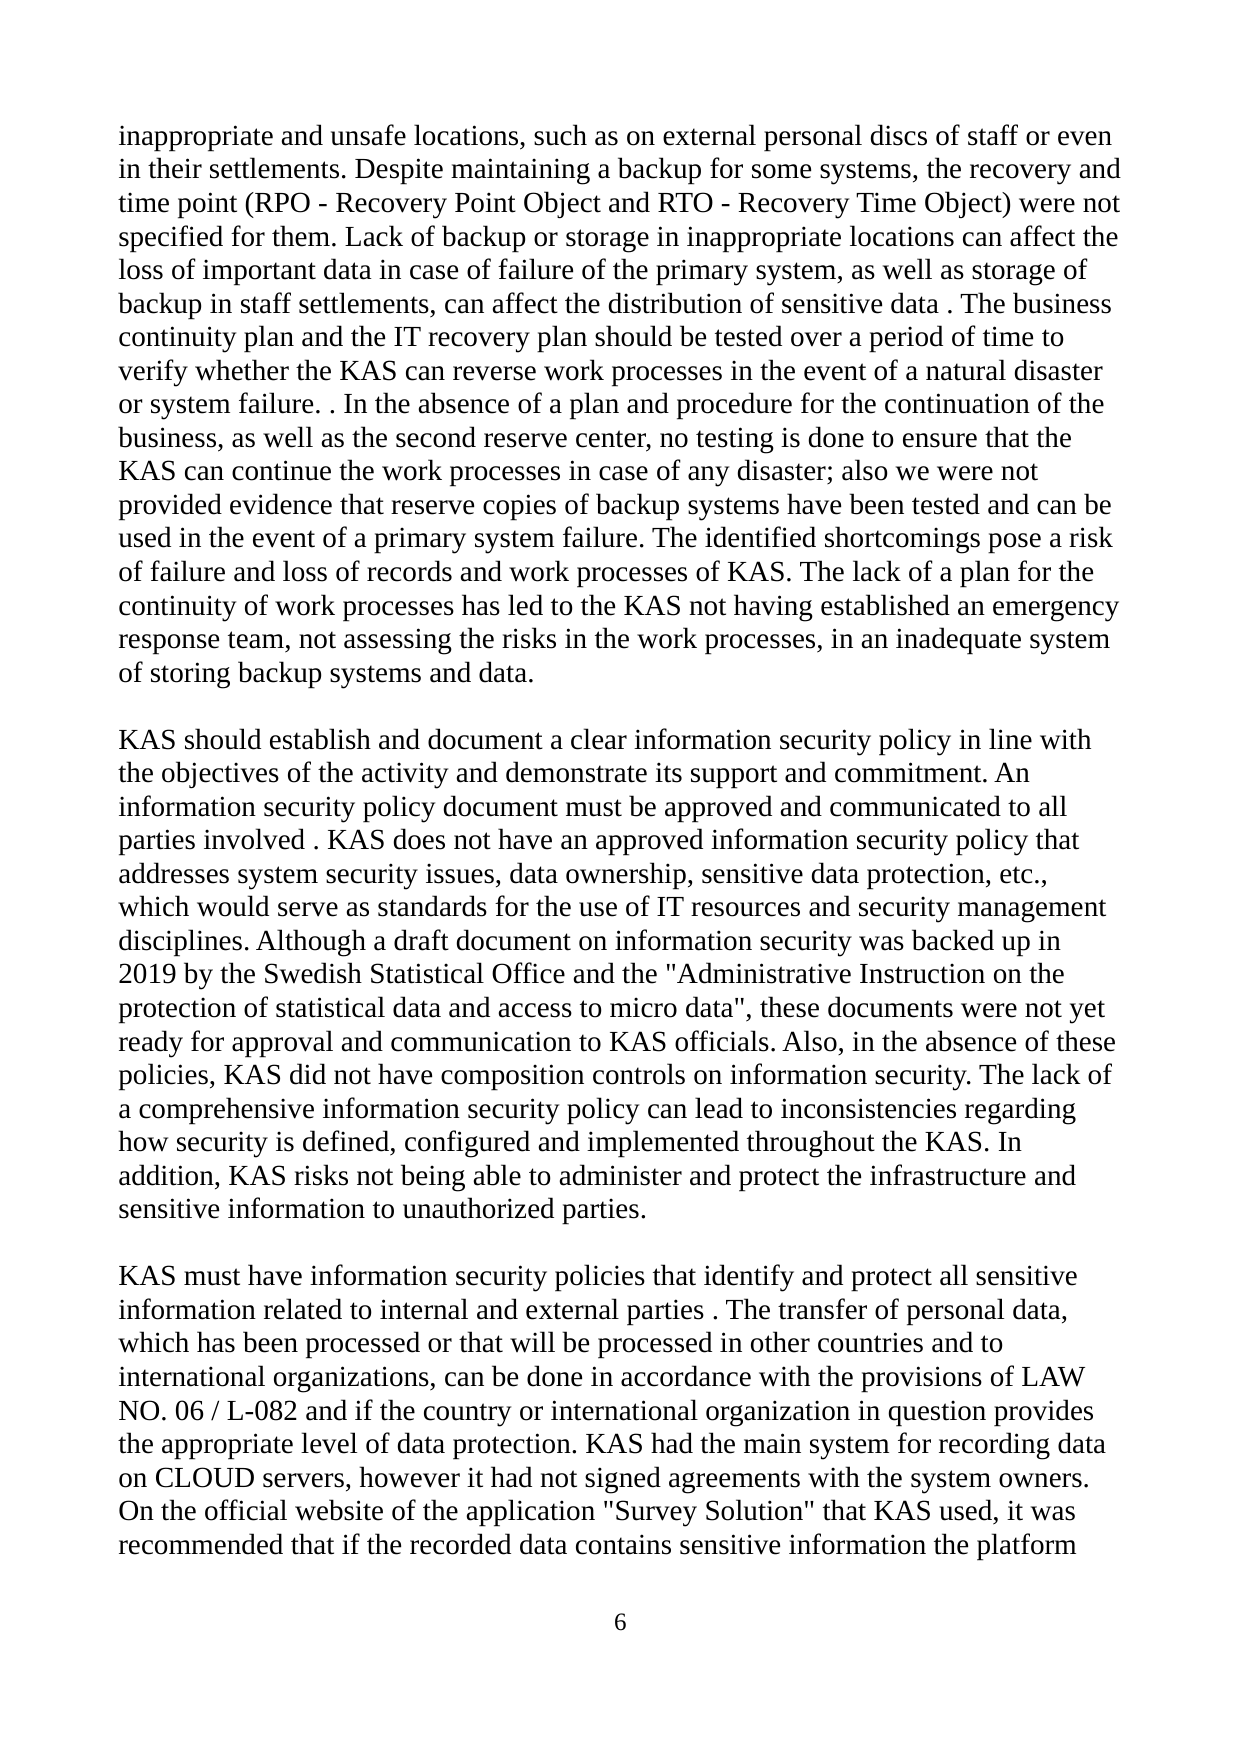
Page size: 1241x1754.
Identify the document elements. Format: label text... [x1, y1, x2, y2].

text KAS must have information security policies that identify and protect all sensitive information related to internal and external parties . The transfer of personal data, which has been processed or that will be processed in other countries and to international organizations, can be done in accordance with the provisions of LAW NO. 06 / L-082 and if the country or international organization in question provides the appropriate level of data protection. KAS had the main system for recording data on CLOUD servers, however it had not signed agreements with the system owners. On the official website of the application "Survey Solution" that KAS used, it was recommended that if the recorded data contains sensitive information the platform [118, 1258, 1122, 1560]
text KAS should establish and document a clear information security policy in line with the objectives of the activity and demonstrate its support and commitment. An information security policy document must be approved and communicated to all parties involved . KAS does not have an approved information security policy that addresses system security issues, data ownership, sensitive data protection, etc., which would serve as standards for the use of IT resources and security management disciplines. Although a draft document on information security was backed up in 2019 by the Swedish Statistical Office and the "Administrative Instruction on the protection of statistical data and access to micro data", these documents were not yet ready for approval and communication to KAS officials. Also, in the absence of these policies, KAS did not have composition controls on information security. The lack of a comprehensive information security policy can lead to inconsistencies regarding how security is defined, configured and implemented throughout the KAS. In addition, KAS risks not being able to administer and protect the infrastructure and sensitive information to unauthorized parties. [118, 722, 1122, 1225]
text inappropriate and unsafe locations, such as on external personal discs of staff or even in their settlements. Despite maintaining a backup for some systems, the recovery and time point (RPO - Recovery Point Object and RTO - Recovery Time Object) were not specified for them. Lack of backup or storage in inappropriate locations can affect the loss of important data in case of failure of the primary system, as well as storage of backup in staff settlements, can affect the distribution of sensitive data . The business continuity plan and the IT recovery plan should be tested over a period of time to verify whether the KAS can reverse work processes in the event of a natural disaster or system failure. . In the absence of a plan and procedure for the continuation of the business, as well as the second reserve center, no testing is done to ensure that the KAS can continue the work processes in case of any disaster; also we were not provided evidence that reserve copies of backup systems have been tested and can be used in the event of a primary system failure. The identified shortcomings pose a risk of failure and loss of records and work processes of KAS. The lack of a plan for the continuity of work processes has led to the KAS not having established an emergency response team, not assessing the risks in the work processes, in an inadequate system of storing backup systems and data. [118, 118, 1122, 688]
